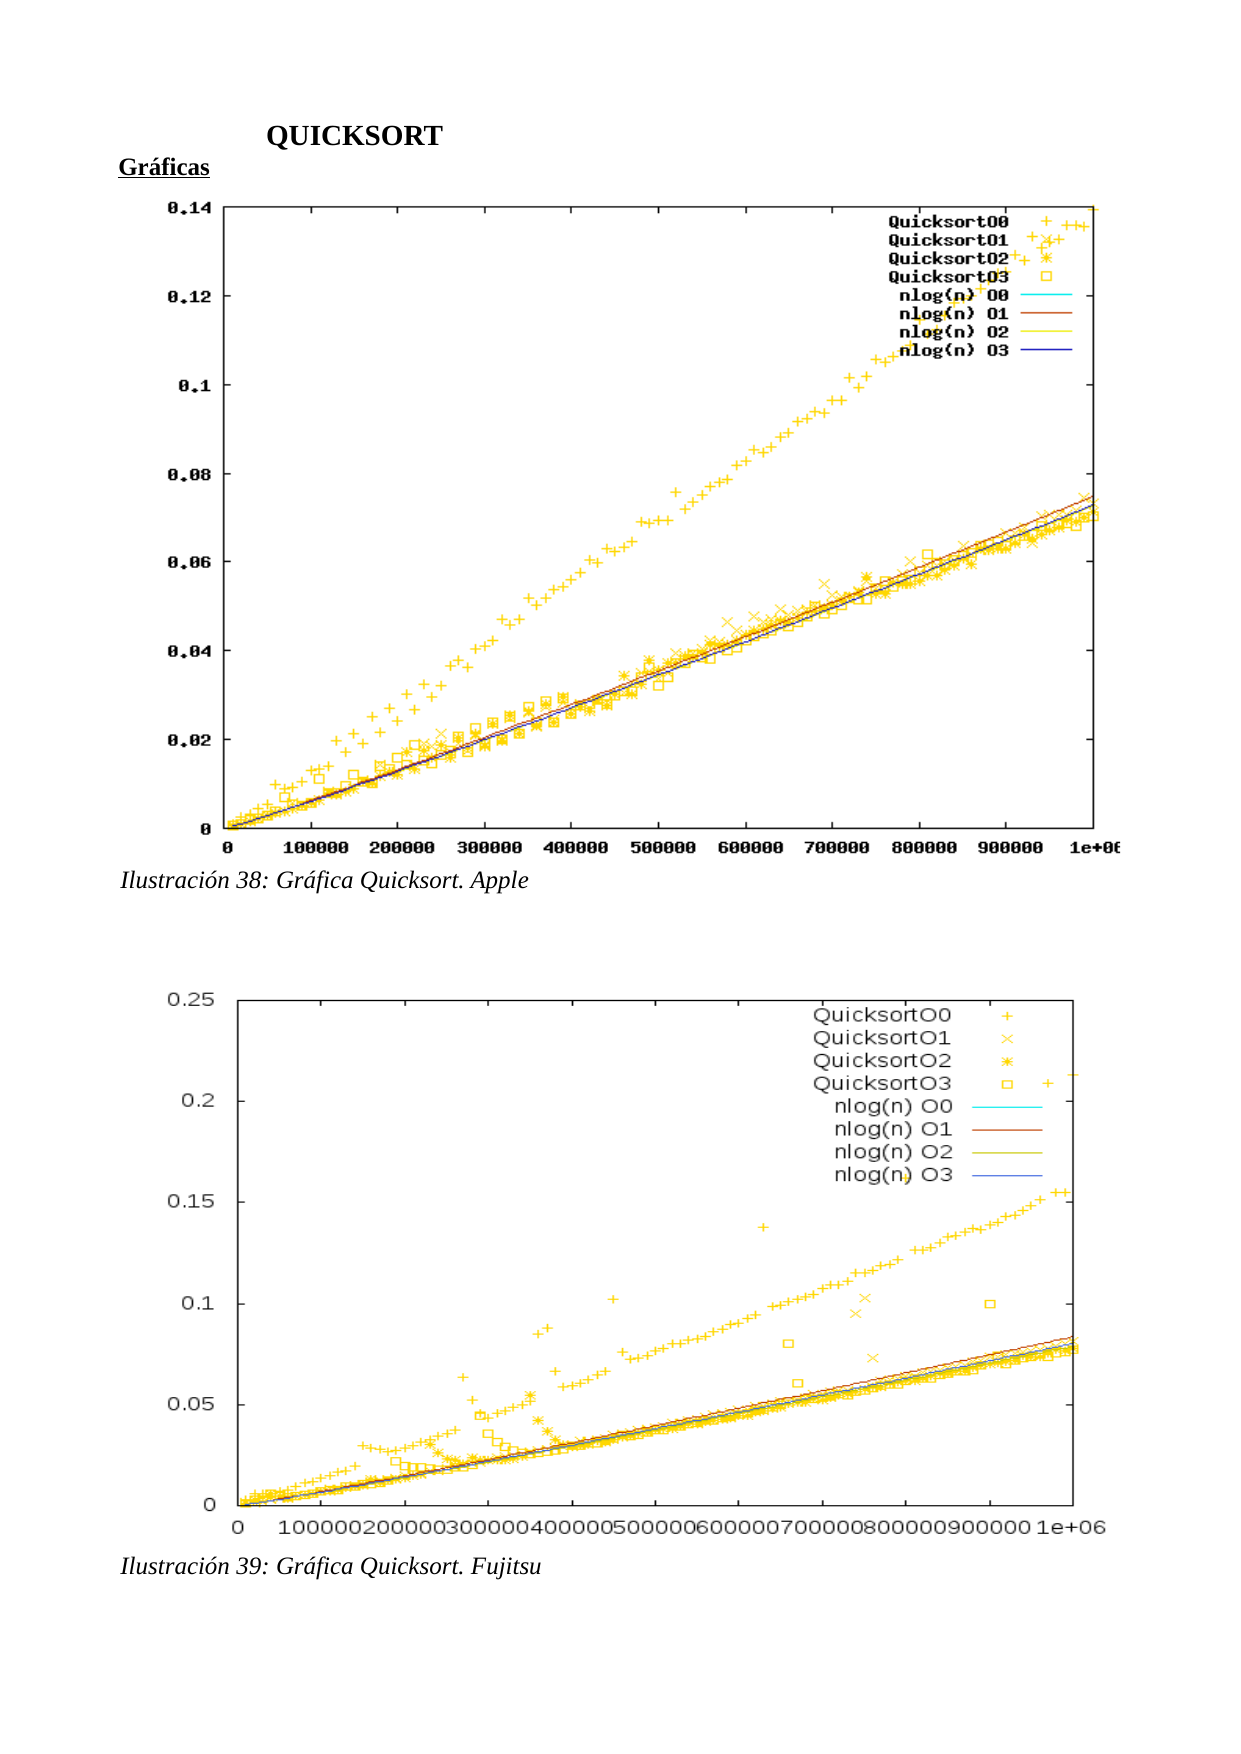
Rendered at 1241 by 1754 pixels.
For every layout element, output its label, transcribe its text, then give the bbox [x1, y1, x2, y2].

text Gráficas [118, 152, 1122, 180]
picture [120, 188, 1121, 866]
text Ilustración 38: Gráfica Quicksort. Apple [120, 866, 1120, 894]
picture [120, 976, 1121, 1552]
text Ilustración 39: Gráfica Quicksort. Fujitsu [120, 1552, 1120, 1580]
text QUICKSORT [118, 118, 1122, 152]
